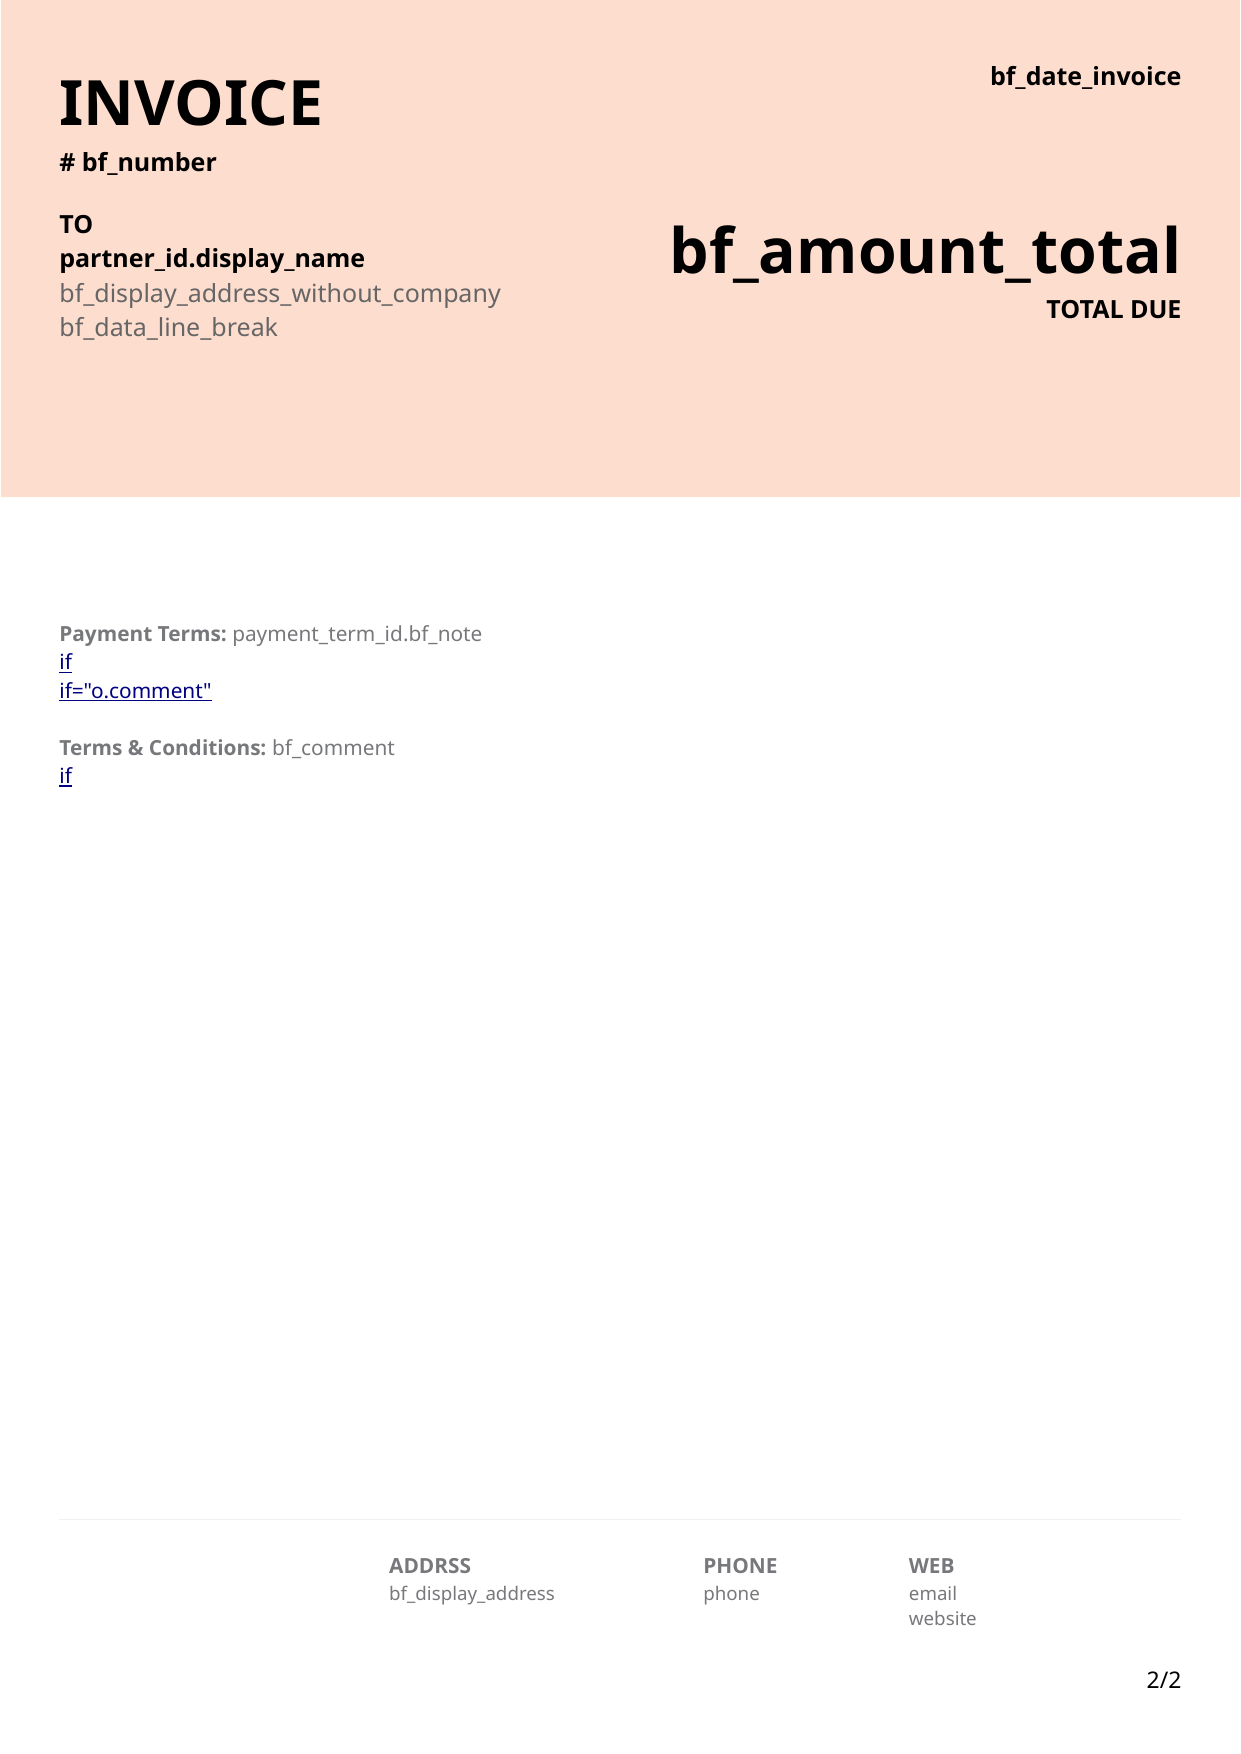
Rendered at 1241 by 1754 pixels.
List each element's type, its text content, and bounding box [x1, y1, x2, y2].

text Payment Terms: payment_term_id.bf_note [59, 619, 1181, 647]
text Terms & Conditions: bf_comment [59, 733, 1181, 761]
text if="o.comment" [59, 676, 1181, 704]
text if [59, 647, 1181, 676]
text if [59, 761, 1181, 789]
